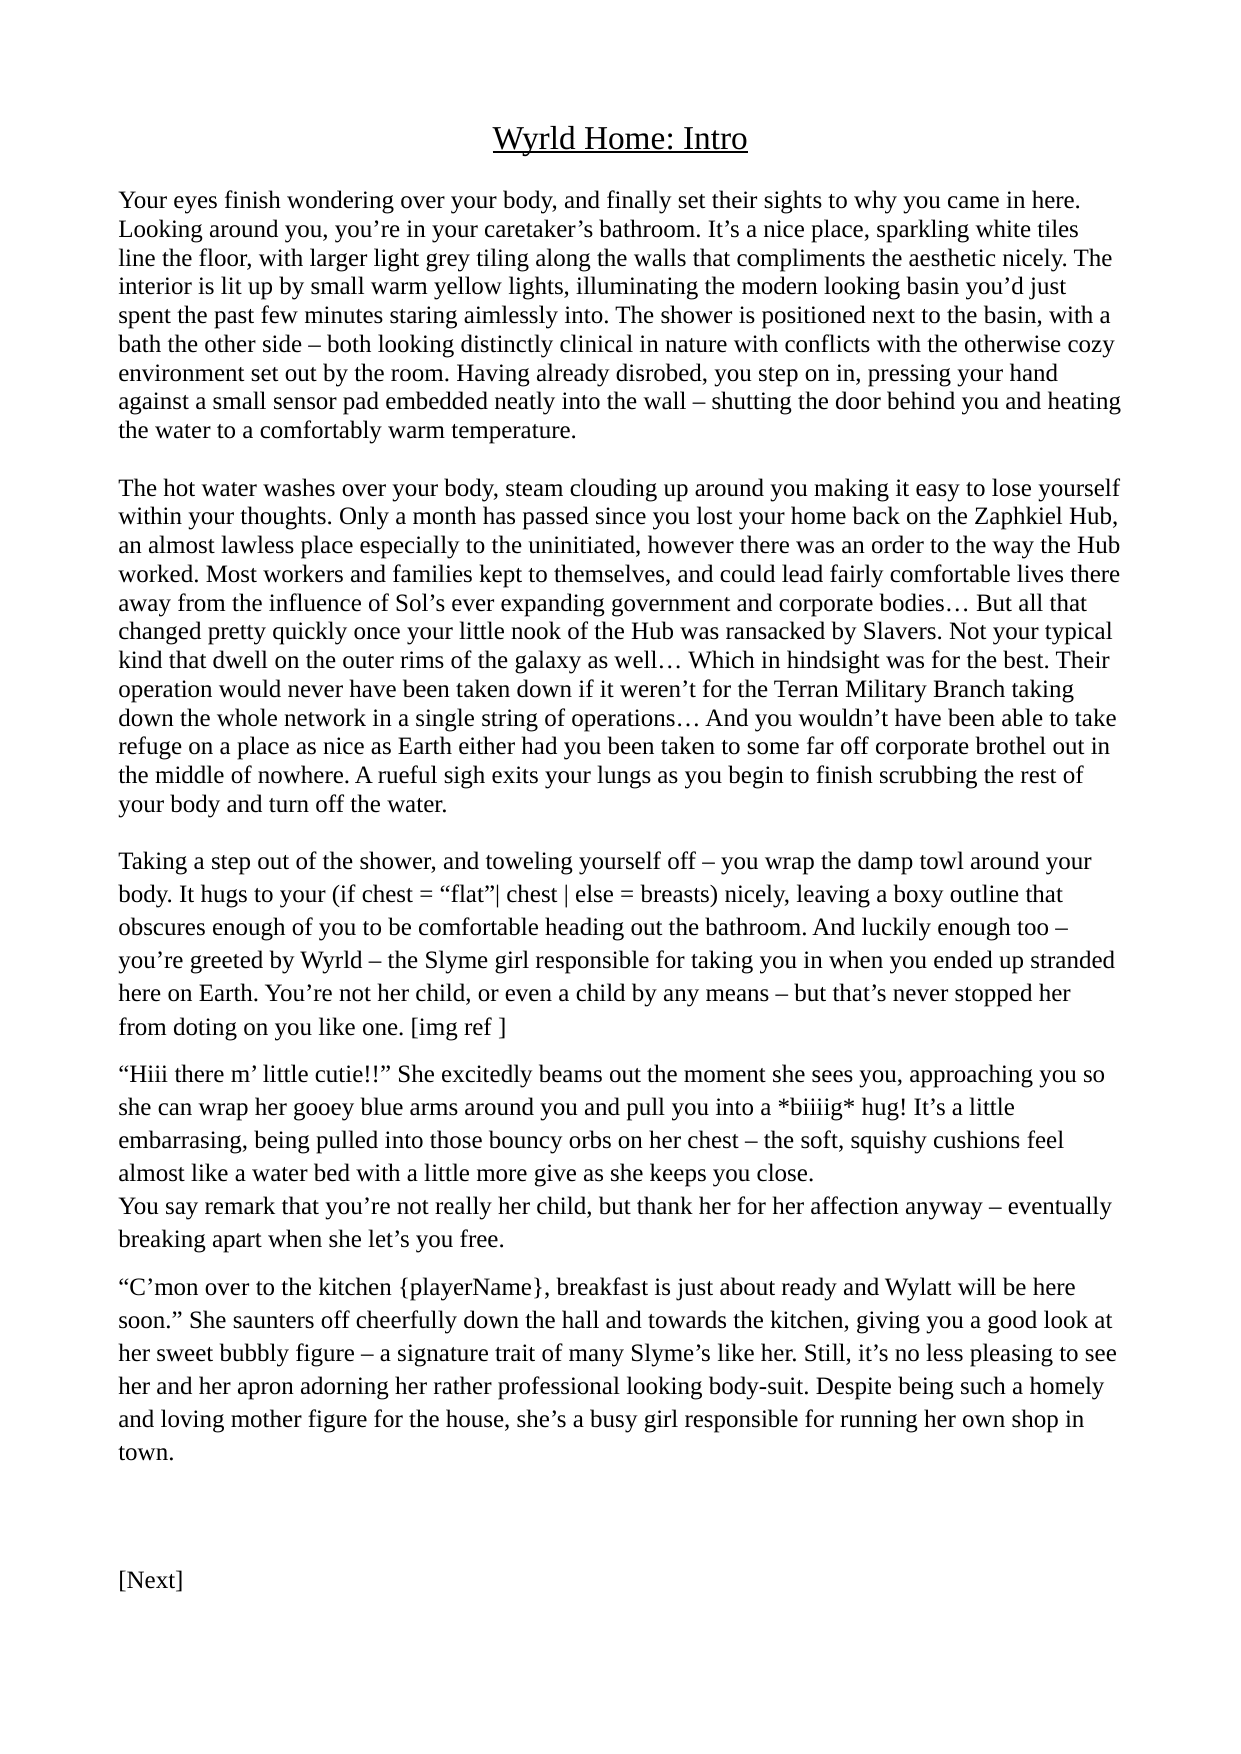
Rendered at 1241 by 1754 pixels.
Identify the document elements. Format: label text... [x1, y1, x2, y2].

text “Hiii there m’ little cutie!!” She excitedly beams out the moment she sees you, approaching you so she can wrap her gooey blue arms around you and pull you into a *biiiig* hug! It’s a little embarrasing, being pulled into those bouncy orbs on her chest – the soft, squishy cushions feel almost like a water bed with a little more give as she keeps you close. You say remark that you’re not really her child, but thank her for her affection anyway – eventually breaking apart when she let’s you free. [118, 1059, 1122, 1253]
text [Next] [118, 1532, 1122, 1594]
text Your eyes finish wondering over your body, and finally set their sights to why you came in here. Looking around you, you’re in your caretaker’s bathroom. It’s a nice place, sparkling white tiles line the floor, with larger light grey tiling along the walls that compliments the aesthetic nicely. The interior is lit up by small warm yellow lights, illuminating the modern looking basin you’d just spent the past few minutes staring aimlessly into. The shower is positioned next to the basin, with a bath the other side – both looking distinctly clinical in nature with conflicts with the otherwise cozy environment set out by the room. Having already disrobed, you step on in, pressing your hand against a small sensor pad embedded neatly into the wall – shutting the door behind you and heating the water to a comfortably warm temperature. [118, 185, 1122, 444]
text Taking a step out of the shower, and toweling yourself off – you wrap the damp towl around your body. It hugs to your (if chest = “flat”| chest | else = breasts) nicely, leaving a boxy outline that obscures enough of you to be comfortable heading out the bathroom. And luckily enough too – you’re greeted by Wyrld – the Slyme girl responsible for taking you in when you ended up stranded here on Earth. You’re not her child, or even a child by any means – but that’s never stopped her from doting on you like one. [img ref ] [118, 846, 1122, 1040]
text “C’mon over to the kitchen {playerName}, breakfast is just about ready and Wylatt will be here soon.” She saunters off cheerfully down the hall and towards the kitchen, giving you a good look at her sweet bubbly figure – a signature trait of many Slyme’s like her. Still, it’s no less pleasing to see her and her apron adorning her rather professional looking body-suit. Despite being such a homely and loving mother figure for the house, she’s a busy girl responsible for running her own shop in town. [118, 1272, 1122, 1466]
text The hot water washes over your body, steam clouding up around you making it easy to lose yourself within your thoughts. Only a month has passed since you lost your home back on the Zaphkiel Hub, an almost lawless place especially to the uninitiated, however there was an order to the way the Hub worked. Most workers and families kept to themselves, and could lead fairly comfortable lives there away from the influence of Sol’s ever expanding government and corporate bodies… But all that changed pretty quickly once your little nook of the Hub was ransacked by Slavers. Not your typical kind that dwell on the outer rims of the galaxy as well… Which in hindsight was for the best. Their operation would never have been taken down if it weren’t for the Terran Military Branch taking down the whole network in a single string of operations… And you wouldn’t have been able to take refuge on a place as nice as Earth either had you been taken to some far off corporate brothel out in the middle of nowhere. A rueful sigh exits your lungs as you begin to finish scrubbing the rest of your body and turn off the water. [118, 473, 1122, 818]
text Wyrld Home: Intro [118, 118, 1122, 156]
